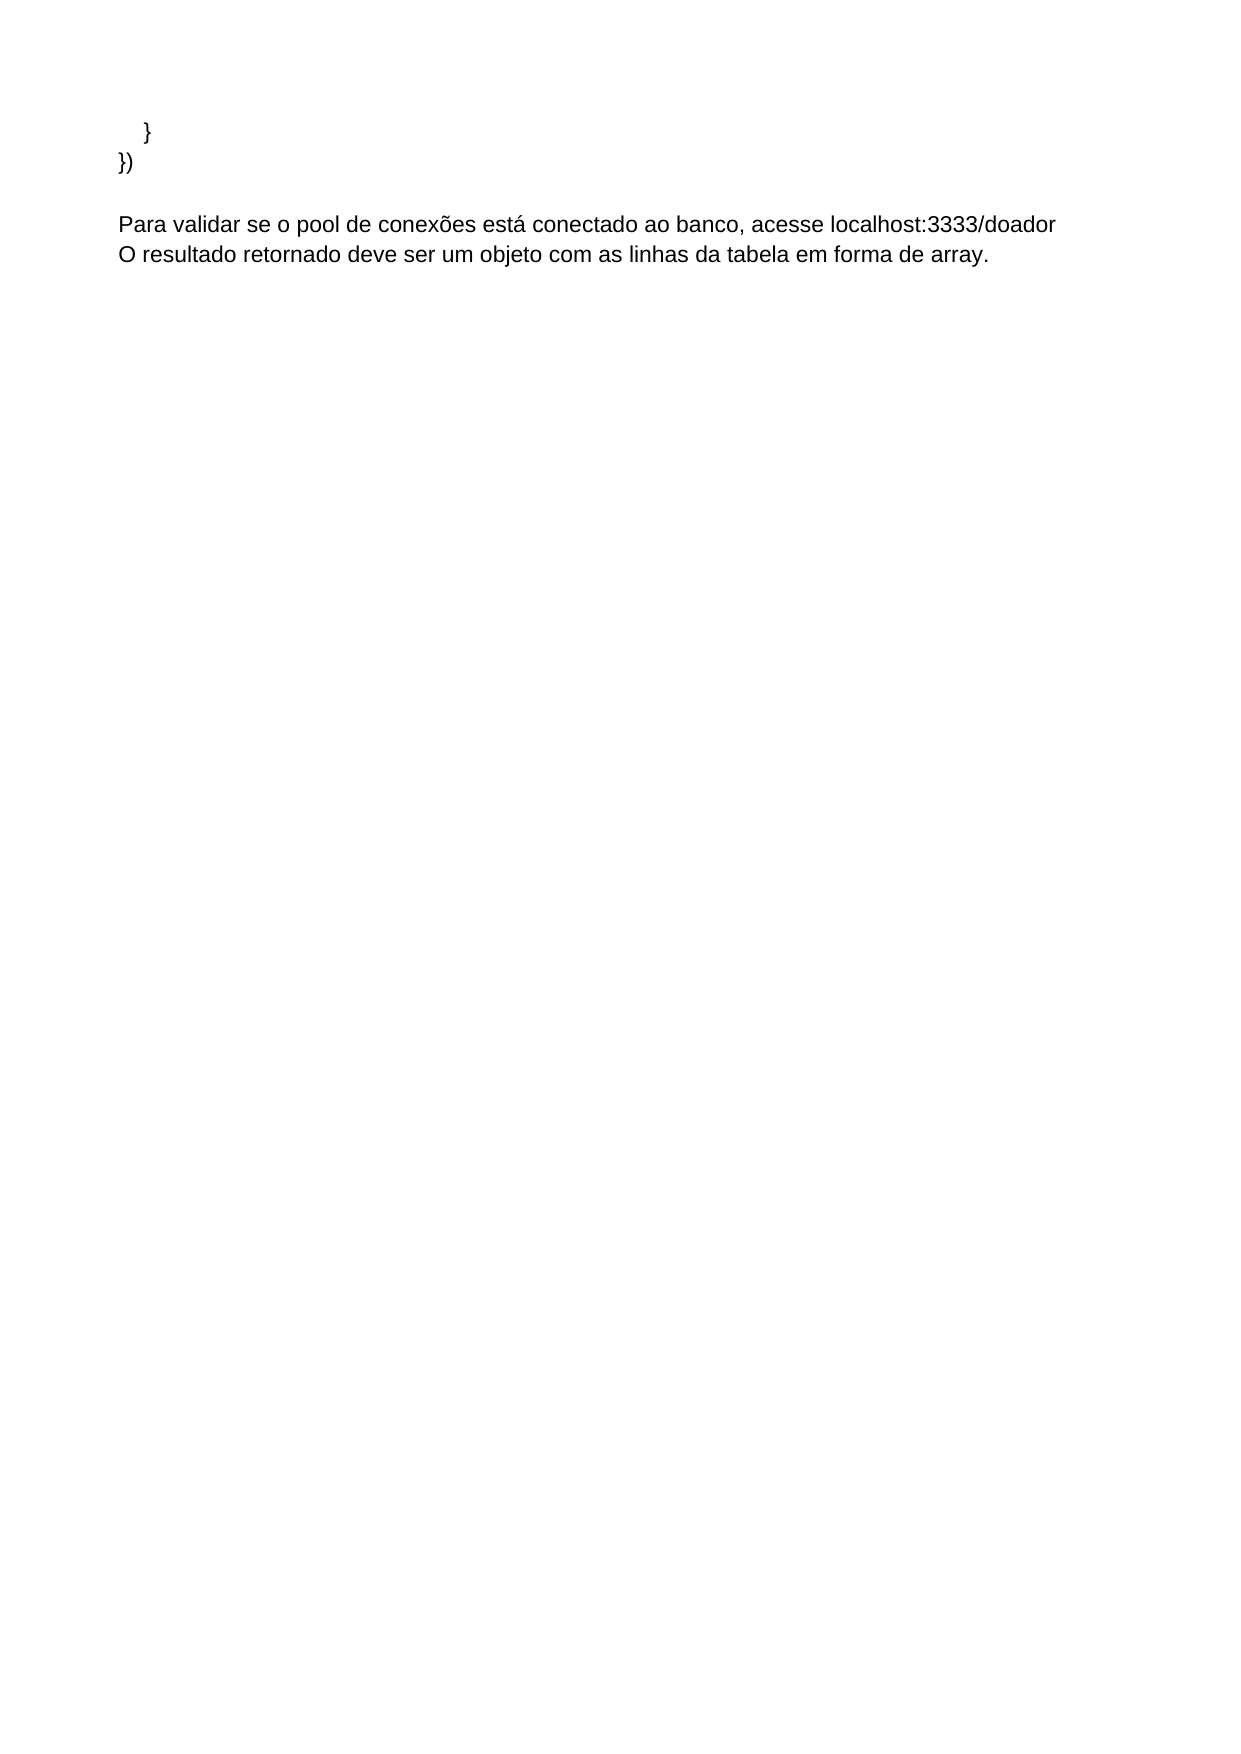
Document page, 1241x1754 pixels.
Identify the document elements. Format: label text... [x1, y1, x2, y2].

text Para validar se o pool de conexões está conectado ao banco, acesse localhost:3333/doador [118, 211, 1122, 237]
text O resultado retornado deve ser um objeto com as linhas da tabela em forma de array. [118, 241, 1122, 267]
text } [118, 118, 1122, 144]
text }) [118, 148, 1122, 175]
